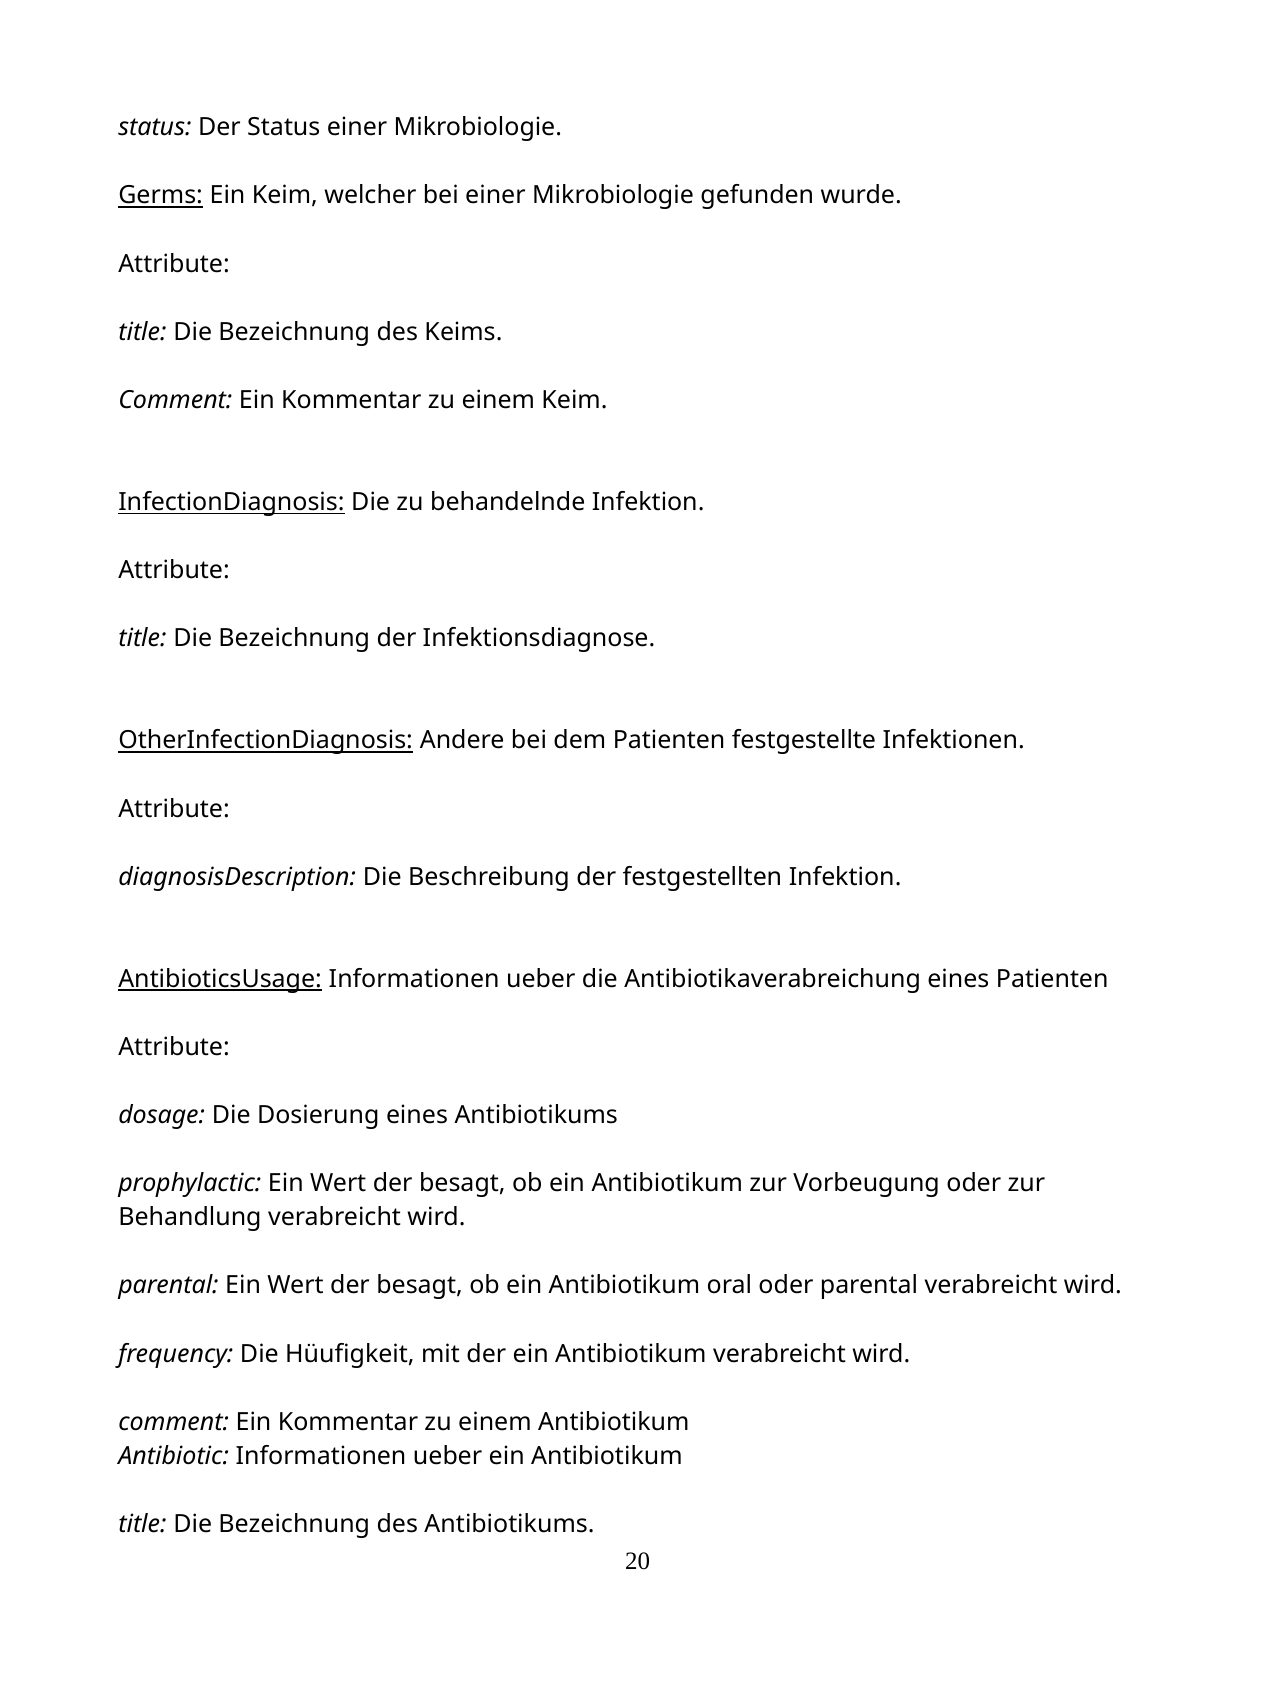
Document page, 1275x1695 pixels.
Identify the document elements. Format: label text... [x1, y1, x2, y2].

text InfectionDiagnosis: Die zu behandelnde Infektion. [118, 484, 1157, 518]
text OtherInfectionDiagnosis: Andere bei dem Patienten festgestellte Infektionen. [118, 722, 1157, 756]
text Comment: Ein Kommentar zu einem Keim. [118, 382, 1157, 416]
text status: Der Status einer Mikrobiologie. [118, 109, 1157, 143]
text title: Die Bezeichnung des Keims. [118, 313, 1157, 347]
text AntibioticsUsage: Informationen ueber die Antibiotikaverabreichung eines Patienten [118, 961, 1157, 995]
text Antibiotic: Informationen ueber ein Antibiotikum [118, 1437, 1157, 1472]
text title: Die Bezeichnung des Antibiotikums. [118, 1506, 1157, 1540]
text Attribute: [118, 1029, 1157, 1063]
text Attribute: [118, 790, 1157, 824]
text title: Die Bezeichnung der Infektionsdiagnose. [118, 620, 1157, 654]
text parental: Ein Wert der besagt, ob ein Antibiotikum oral oder parental verabreicht wird. [118, 1267, 1157, 1301]
text dosage: Die Dosierung eines Antibiotikums [118, 1097, 1157, 1131]
text frequency: Die Hüufigkeit, mit der ein Antibiotikum verabreicht wird. [118, 1335, 1157, 1369]
text comment: Ein Kommentar zu einem Antibiotikum [118, 1403, 1157, 1437]
text Germs: Ein Keim, welcher bei einer Mikrobiologie gefunden wurde. [118, 177, 1157, 211]
text Attribute: [118, 245, 1157, 279]
text diagnosisDescription: Die Beschreibung der festgestellten Infektion. [118, 858, 1157, 892]
text Attribute: [118, 552, 1157, 586]
text prophylactic: Ein Wert der besagt, ob ein Antibiotikum zur Vorbeugung oder zur Behandlung verabreicht wird. [118, 1165, 1157, 1233]
